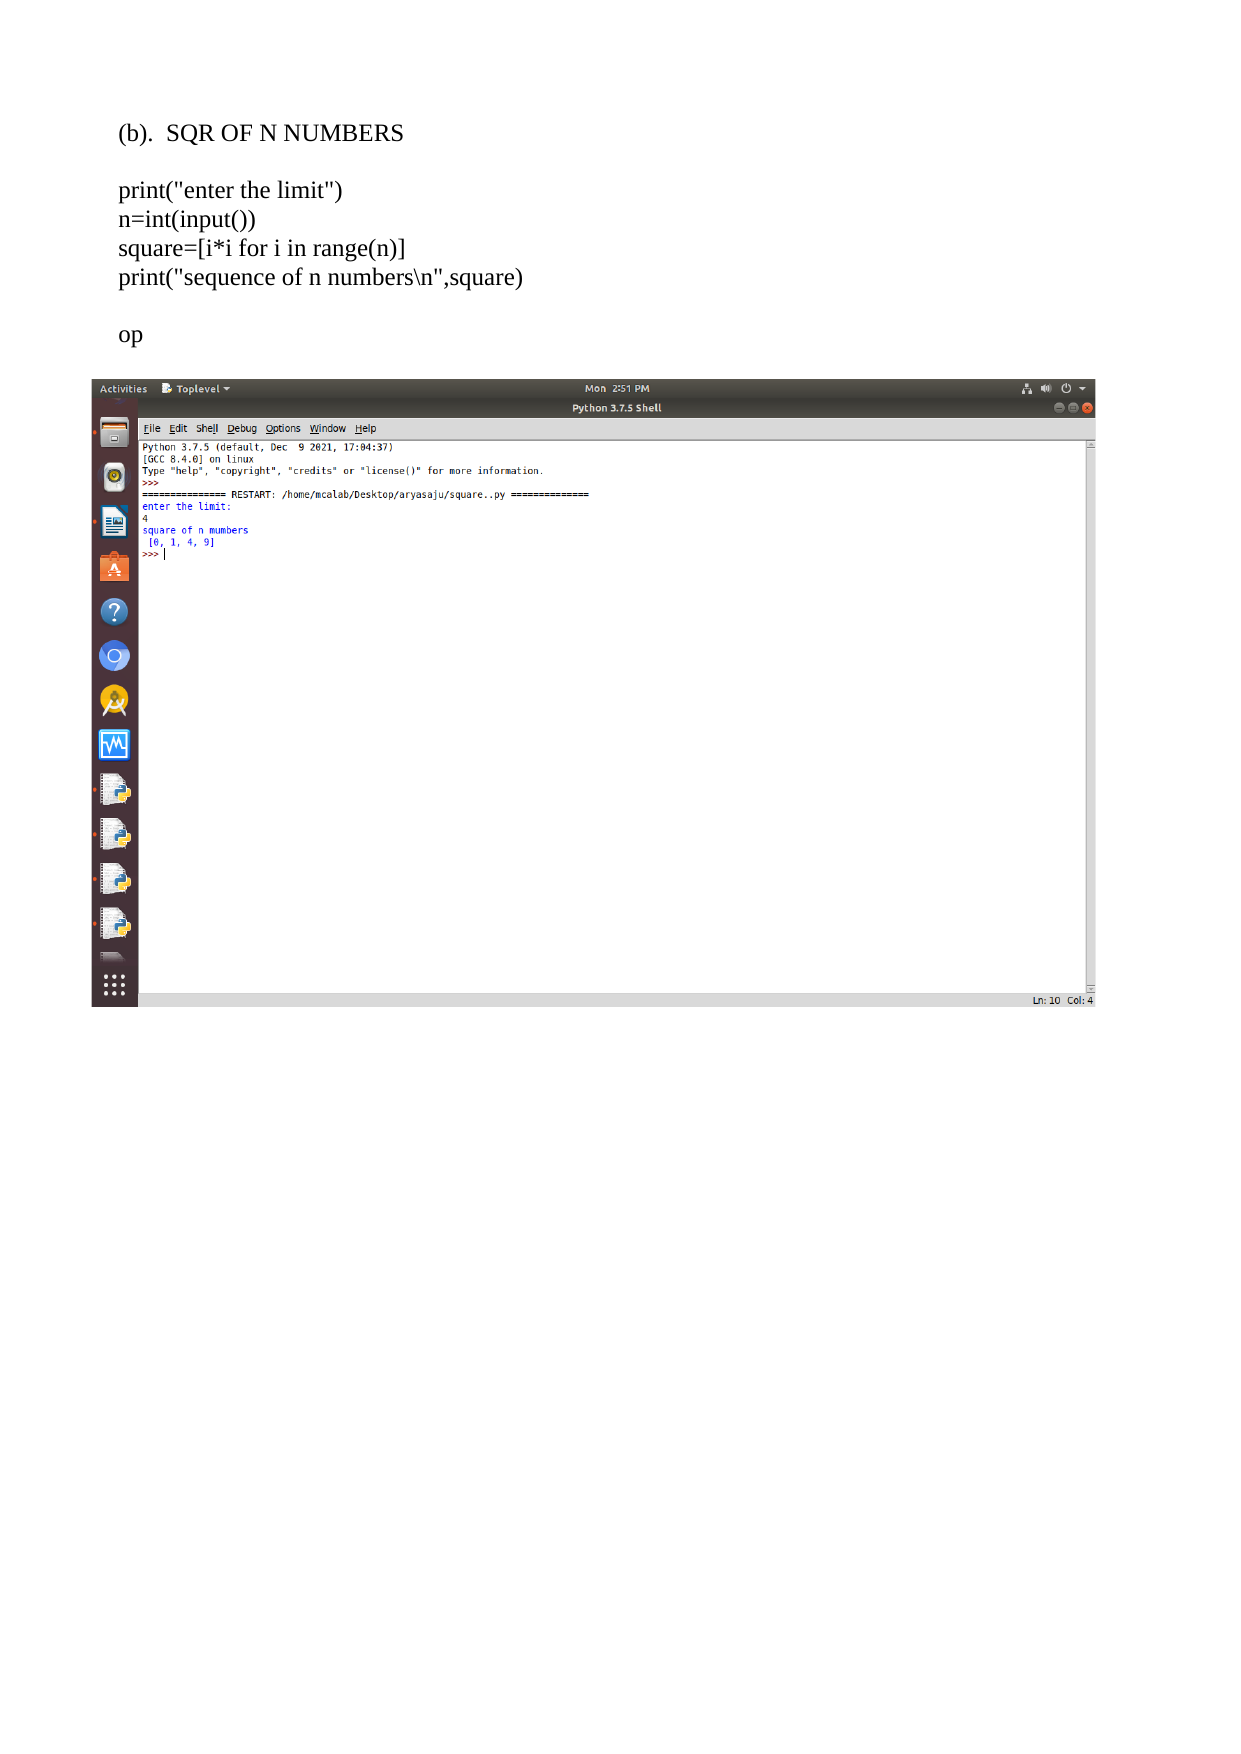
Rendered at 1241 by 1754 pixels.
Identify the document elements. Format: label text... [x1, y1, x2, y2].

text print("enter the limit") [118, 176, 1122, 204]
picture [91, 379, 1096, 1007]
text n=int(input()) [118, 204, 1122, 233]
text op [118, 319, 1122, 348]
text (b). SQR OF N NUMBERS [118, 118, 1122, 147]
text print("sequence of n numbers\n",square) [118, 262, 1122, 291]
text square=[i*i for i in range(n)] [118, 233, 1122, 262]
